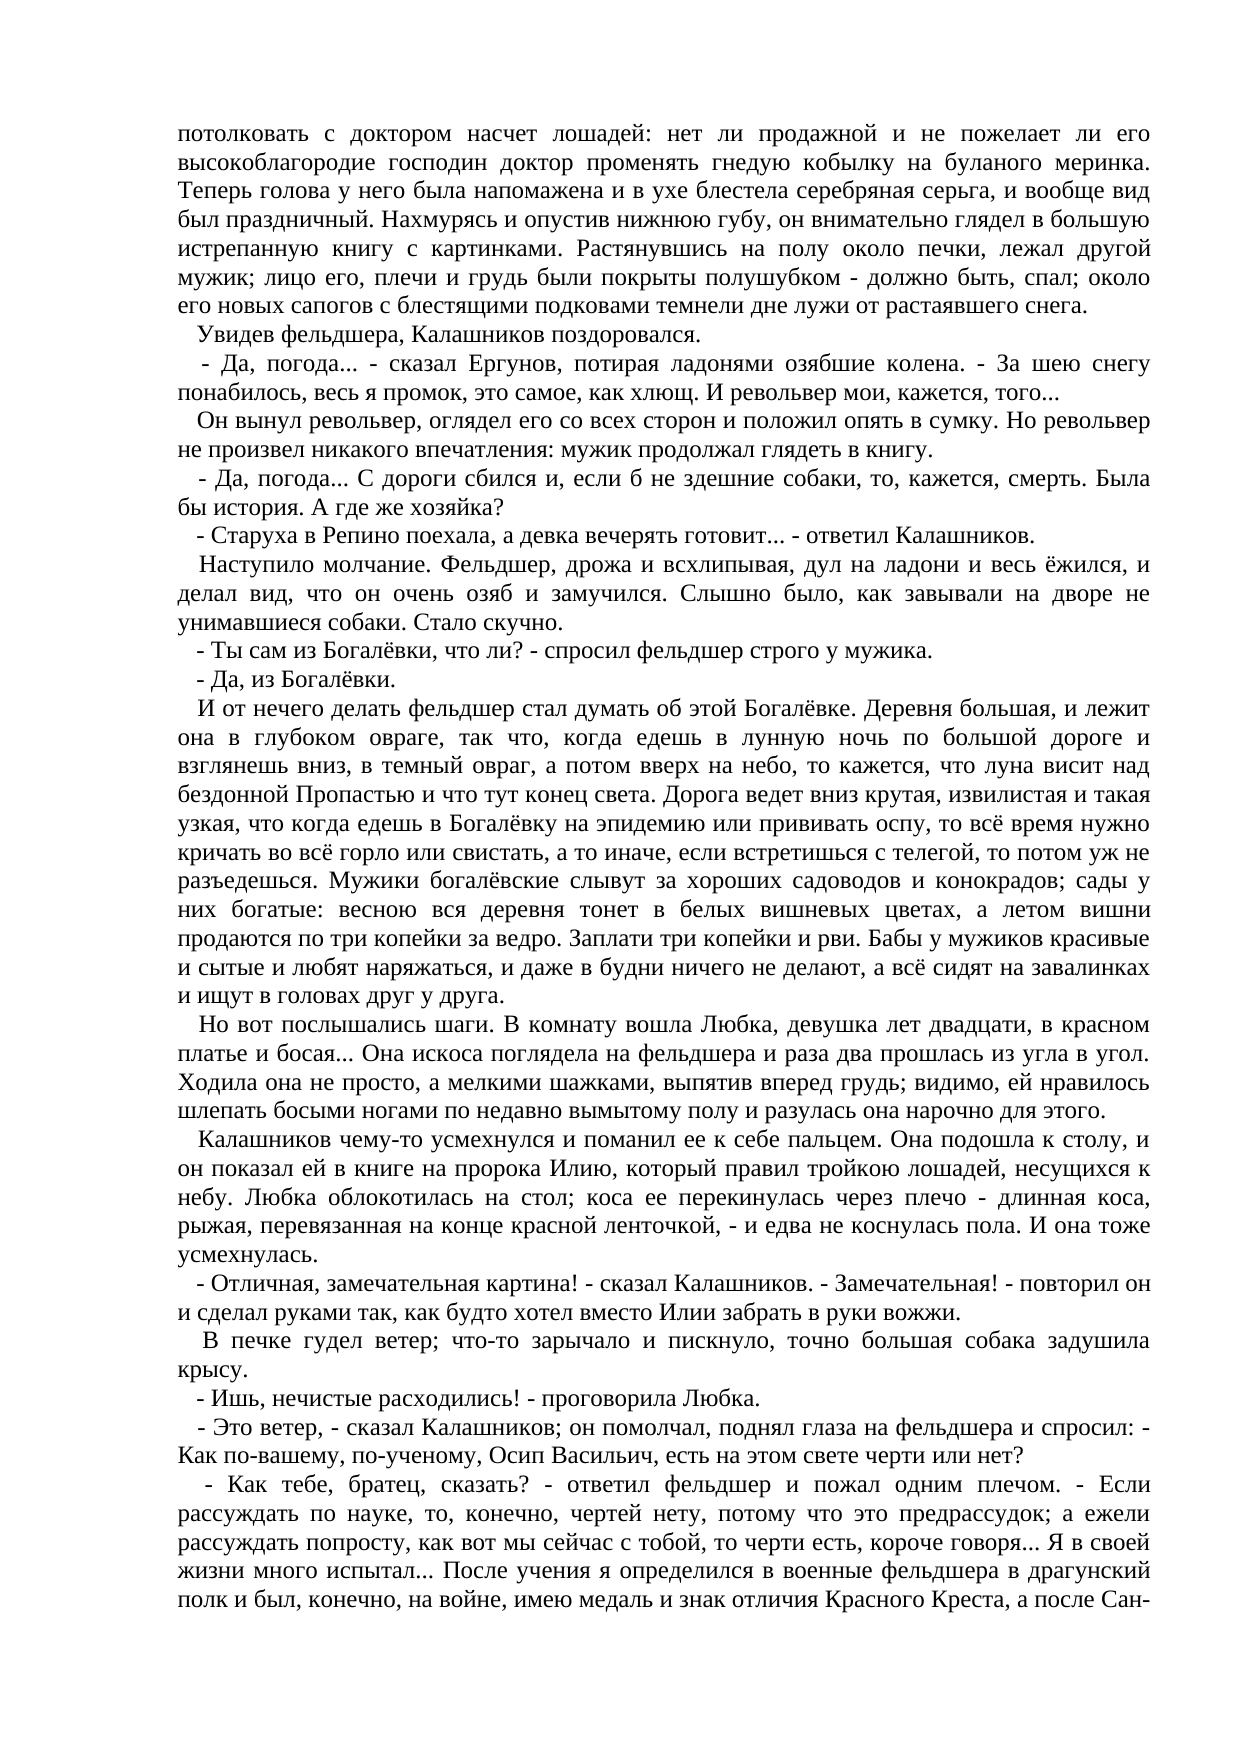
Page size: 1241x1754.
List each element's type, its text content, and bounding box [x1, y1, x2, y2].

text - Да, из Богалёвки. [177, 664, 1152, 693]
text Калашников чему-то усмехнулся и поманил ее к себе пальцем. Она подошла к столу, и он показал ей в книге на пророка Илию, который правил тройкою лошадей, несущихся к небу. Любка облокотилась на стол; коса ее перекинулась через плечо - длинная коса, рыжая, перевязанная на конце красной ленточкой, - и едва не коснулась пола. И она тоже усмехнулась. [177, 1124, 1152, 1268]
text Он вынул револьвер, оглядел его со всех сторон и положил опять в сумку. Но револьвер не произвел никакого впечатления: мужик продолжал глядеть в книгу. [177, 406, 1152, 463]
text - Ишь, нечистые расходились! - проговорила Любка. [177, 1383, 1152, 1412]
text - Старуха в Репино поехала, а девка вечерять готовит... - ответил Калашников. [177, 521, 1152, 549]
text - Отличная, замечательная картина! - сказал Калашников. - Замечательная! - повторил он и сделал руками так, как будто хотел вместо Илии забрать в руки вожжи. [177, 1268, 1152, 1326]
text - Да, погода... - сказал Ергунов, потирая ладонями озябшие колена. - За шею снегу понабилось, весь я промок, это самое, как хлющ. И револьвер мои, кажется, того... [177, 348, 1152, 406]
text - Как тебе, братец, сказать? - ответил фельдшер и пожал одним плечом. - Если рассуждать по науке, то, конечно, чертей нету, потому что это предрассудок; а ежели рассуждать попросту, как вот мы сейчас с тобой, то черти есть, короче говоря... Я в своей жизни много испытал... После учения я определился в военные фельдшера в драгунский полк и был, конечно, на войне, имею медаль и знак отличия Красного Креста, а после Сан- [177, 1469, 1152, 1613]
text потолковать с доктором насчет лошадей: нет ли продажной и не пожелает ли его высокоблагородие господин доктор променять гнедую кобылку на буланого меринка. Теперь голова у него была напомажена и в ухе блестела серебряная серьга, и вообще вид был праздничный. Нахмурясь и опустив нижнюю губу, он внимательно глядел в большую истрепанную книгу с картинками. Растянувшись на полу около печки, лежал другой мужик; лицо его, плечи и грудь были покрыты полушубком - должно быть, спал; около его новых сапогов с блестящими подковами темнели дне лужи от растаявшего снега. [177, 118, 1152, 319]
text - Ты сам из Богалёвки, что ли? - спросил фельдшер строго у мужика. [177, 636, 1152, 664]
text И от нечего делать фельдшер стал думать об этой Богалёвке. Деревня большая, и лежит она в глубоком овраге, так что, когда едешь в лунную ночь по большой дороге и взглянешь вниз, в темный овраг, а потом вверх на небо, то кажется, что луна висит над бездонной Пропастью и что тут конец света. Дорога ведет вниз крутая, извилистая и такая узкая, что когда едешь в Богалёвку на эпидемию или прививать оспу, то всё время нужно кричать во всё горло или свистать, а то иначе, если встретишься с телегой, то потом уж не разъедешься. Мужики богалёвские слывут за хороших садоводов и конокрадов; сады у них богатые: весною вся деревня тонет в белых вишневых цветах, а летом вишни продаются по три копейки за ведро. Заплати три копейки и рви. Бабы у мужиков красивые и сытые и любят наряжаться, и даже в будни ничего не делают, а всё сидят на завалинках и ищут в головах друг у друга. [177, 693, 1152, 1009]
text - Да, погода... С дороги сбился и, если б не здешние собаки, то, кажется, смерть. Была бы история. А где же хозяйка? [177, 463, 1152, 521]
text В печке гудел ветер; что-то зарычало и пискнуло, точно большая собака задушила крысу. [177, 1326, 1152, 1383]
text Наступило молчание. Фельдшер, дрожа и всхлипывая, дул на ладони и весь ёжился, и делал вид, что он очень озяб и замучился. Слышно было, как завывали на дворе не унимавшиеся собаки. Стало скучно. [177, 549, 1152, 636]
text Но вот послышались шаги. В комнату вошла Любка, девушка лет двадцати, в красном платье и босая... Она искоса поглядела на фельдшера и раза два прошлась из угла в угол. Ходила она не просто, а мелкими шажками, выпятив вперед грудь; видимо, ей нравилось шлепать босыми ногами по недавно вымытому полу и разулась она нарочно для этого. [177, 1009, 1152, 1124]
text Увидев фельдшера, Калашников поздоровался. [177, 319, 1152, 348]
text - Это ветер, - сказал Калашников; он помолчал, поднял глаза на фельдшера и спросил: - Как по-вашему, по-ученому, Осип Васильич, есть на этом свете черти или нет? [177, 1412, 1152, 1469]
